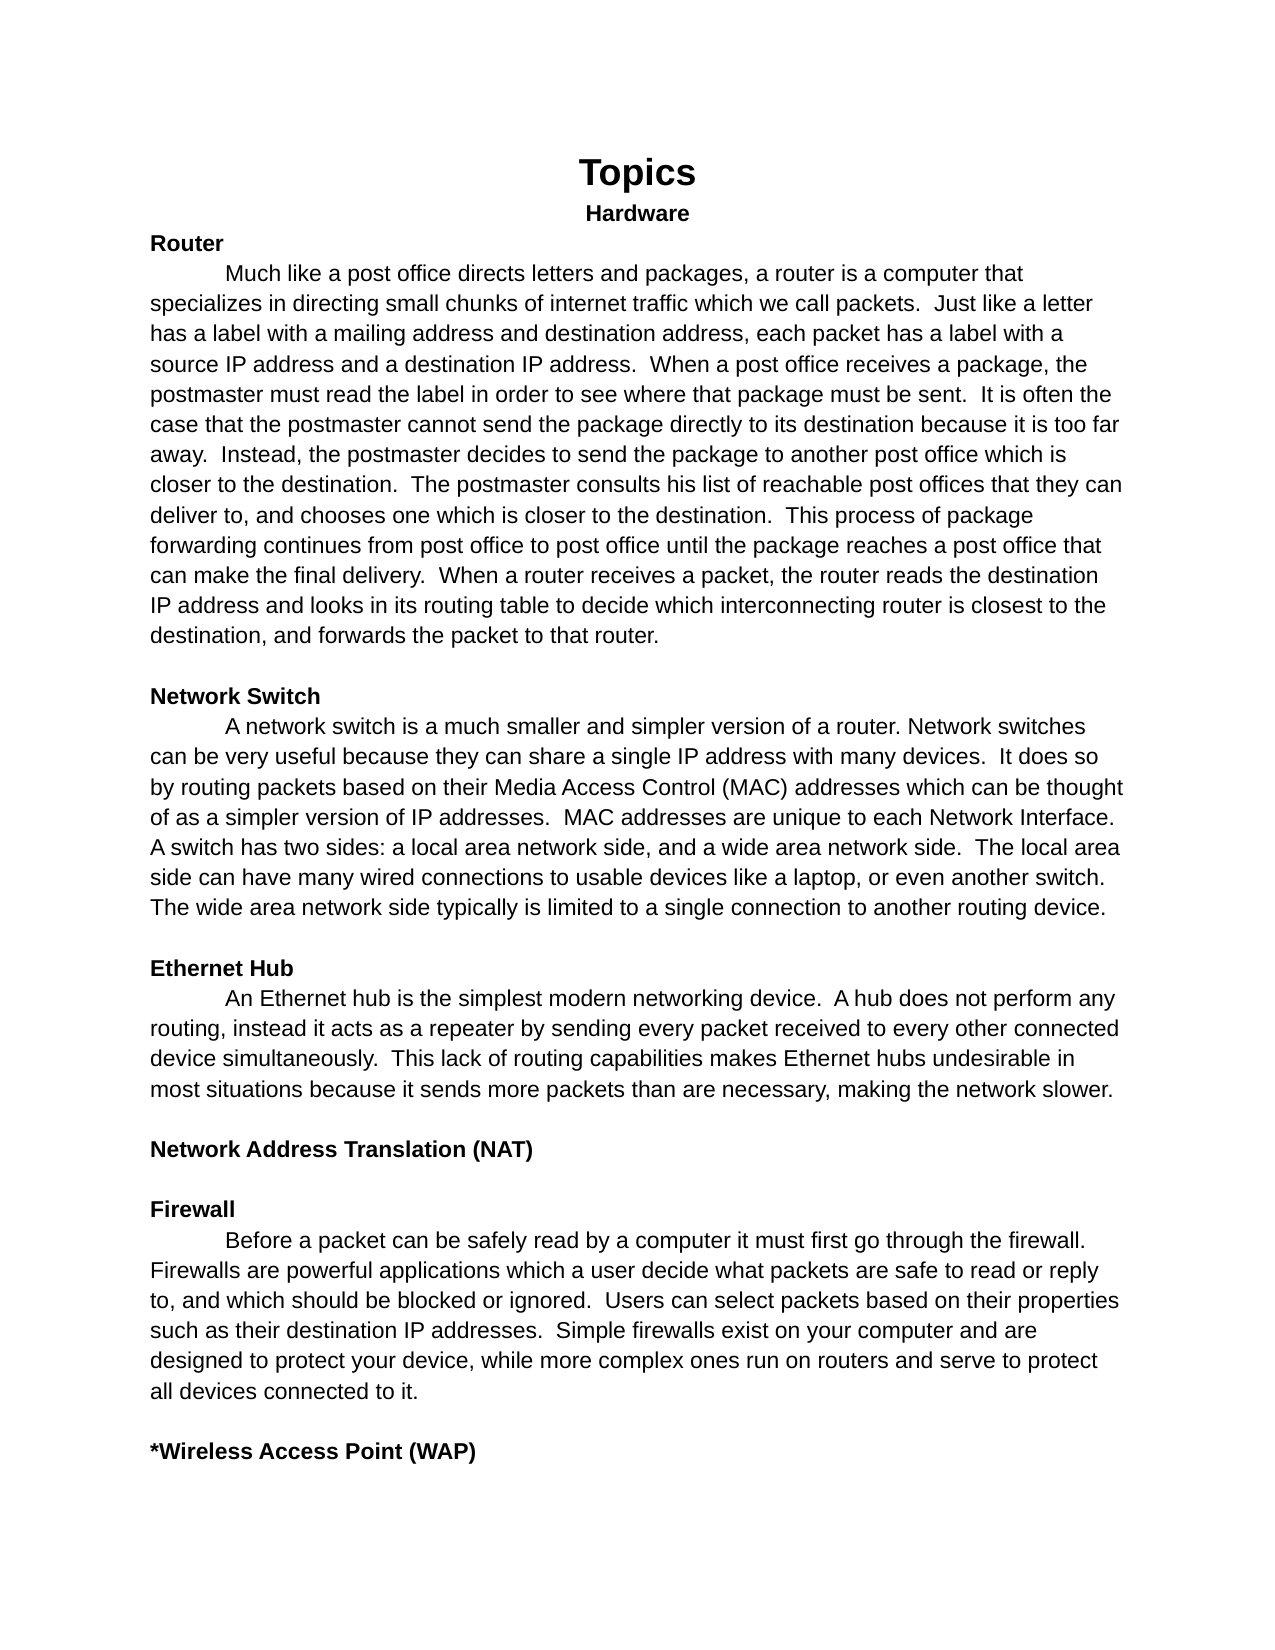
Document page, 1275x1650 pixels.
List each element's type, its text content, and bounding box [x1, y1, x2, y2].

text Much like a post office directs letters and packages, a router is a computer that specializes in directing small chunks of internet traffic which we call packets. Just like a letter has a label with a mailing address and destination address, each packet has a label with a source IP address and a destination IP address. When a post office receives a package, the postmaster must read the label in order to see where that package must be sent. It is often the case that the postmaster cannot send the package directly to its destination because it is too far away. Instead, the postmaster decides to send the package to another post office which is closer to the destination. The postmaster consults his list of reachable post offices that they can deliver to, and chooses one which is closer to the destination. This process of package forwarding continues from post office to post office until the package reaches a post office that can make the final delivery. When a router receives a packet, the router reads the destination IP address and looks in its routing table to decide which interconnecting router is closest to the destination, and forwards the packet to that router. [150, 260, 1125, 649]
text An Ethernet hub is the simplest modern networking device. A hub does not perform any routing, instead it acts as a repeater by sending every packet received to every other connected device simultaneously. This lack of routing capabilities makes Ethernet hubs undesirable in most situations because it sends more packets than are necessary, making the network slower. [150, 985, 1125, 1102]
text Ethernet Hub [150, 955, 1125, 981]
text Network Switch [150, 683, 1125, 709]
text Before a packet can be safely read by a computer it must first go through the firewall. Firewalls are powerful applications which a user decide what packets are safe to read or reply to, and which should be blocked or ignored. Users can select packets based on their properties such as their destination IP addresses. Simple firewalls exist on your computer and are designed to protect your device, while more complex ones run on routers and serve to protect all devices connected to it. [150, 1227, 1125, 1404]
text *Wireless Access Point (WAP) [150, 1438, 1125, 1464]
text A network switch is a much smaller and simpler version of a router. Network switches can be very useful because they can share a single IP address with many devices. It does so by routing packets based on their Media Access Control (MAC) addresses which can be thought of as a simpler version of IP addresses. MAC addresses are unique to each Network Interface. A switch has two sides: a local area network side, and a wide area network side. The local area side can have many wired connections to usable devices like a laptop, or even another switch. The wide area network side typically is limited to a single connection to another routing device. [150, 713, 1125, 921]
text Firewall [150, 1196, 1125, 1223]
text Hardware [150, 199, 1125, 226]
text Router [150, 230, 1125, 256]
text Network Address Translation (NAT) [150, 1136, 1125, 1162]
text Topics [150, 150, 1125, 193]
